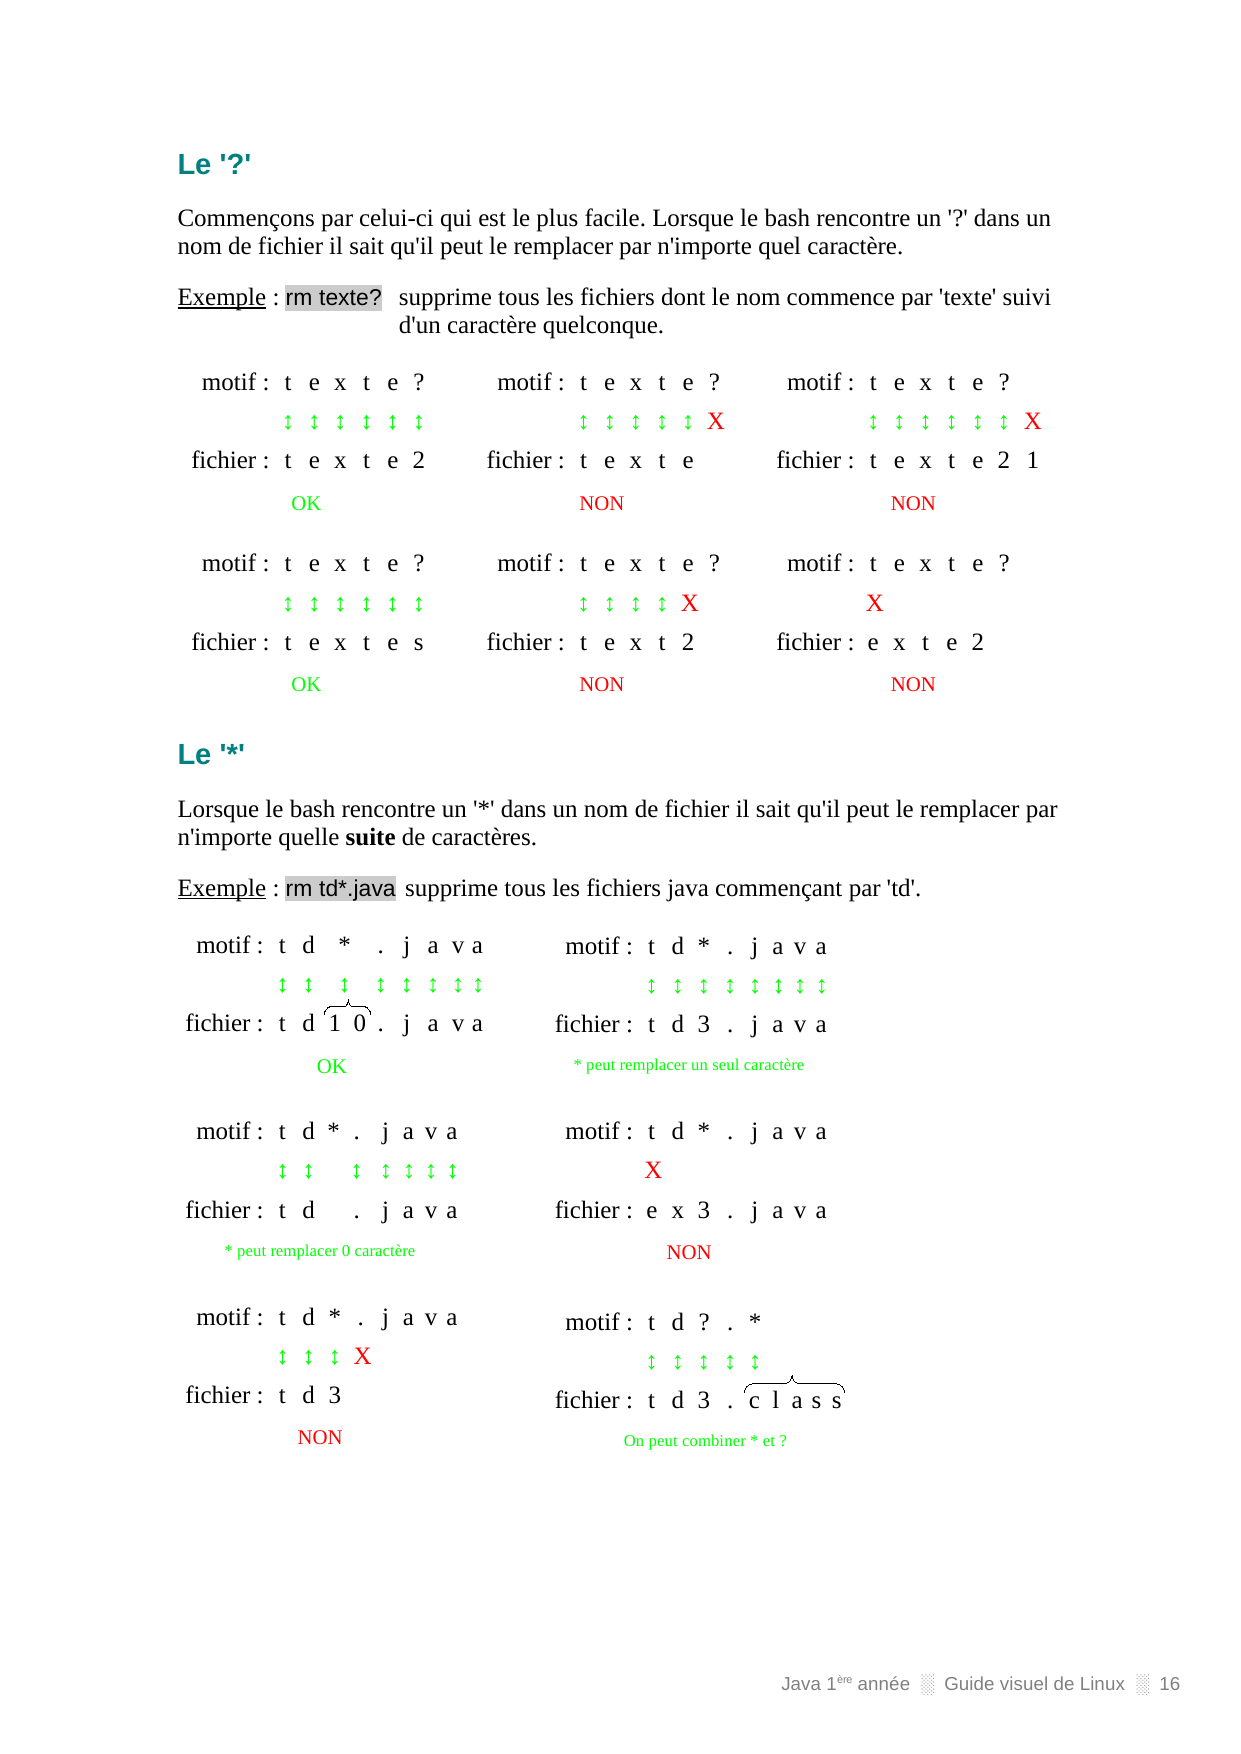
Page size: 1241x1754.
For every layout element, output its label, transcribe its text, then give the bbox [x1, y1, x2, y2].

table_cell a [766, 1190, 788, 1229]
table_cell ↕ [321, 965, 367, 1004]
table_cell v [446, 1004, 466, 1043]
table_cell e [965, 441, 991, 480]
table_header e [965, 363, 991, 402]
table_header * [743, 1303, 846, 1342]
table_cell ↕ [691, 966, 717, 1005]
table_cell ↕ [649, 402, 675, 441]
table_cell [473, 583, 570, 622]
table_header motif : [473, 544, 570, 583]
table_cell d [295, 1004, 321, 1043]
table_cell s [826, 1381, 846, 1420]
table_header [1017, 363, 1048, 402]
table_cell ↕ [570, 583, 596, 622]
table_cell ↕ [596, 402, 622, 441]
table_cell . [339, 1190, 374, 1229]
table_header v [788, 927, 810, 966]
table_cell ↕ [321, 1336, 347, 1375]
text * peut remplacer un seul caractère [546, 1056, 831, 1074]
table_cell ↕ [912, 402, 938, 441]
text Exemple : rm texte? supprime tous les fichiers dont le nom commence par 'texte' suivi d'un caractère quelconque. [177, 283, 1093, 339]
table_cell ↕ [397, 1151, 419, 1190]
table_header t [938, 363, 964, 402]
table_cell . [717, 1005, 743, 1044]
table_cell ↕ [638, 966, 664, 1005]
table_cell [701, 622, 727, 661]
table_cell [886, 583, 912, 622]
table_cell [1017, 583, 1048, 622]
table_cell t [269, 1004, 295, 1043]
text On peut combiner * et ? [546, 1432, 864, 1450]
table_cell e [596, 622, 622, 661]
table_cell t [570, 441, 596, 480]
table_header motif : [473, 363, 570, 402]
table_cell e [596, 441, 622, 480]
table_cell e [301, 441, 327, 480]
table_cell t [649, 622, 675, 661]
table_cell ↕ [295, 965, 321, 1004]
table_cell fichier : [177, 622, 275, 661]
table_cell d [295, 1190, 321, 1229]
table_cell [348, 1375, 374, 1414]
table_cell a [420, 1004, 446, 1043]
table_header e [596, 544, 622, 583]
text NON [546, 1241, 831, 1264]
table_cell [440, 1336, 462, 1375]
table_cell [177, 965, 269, 1004]
text NON [473, 492, 731, 515]
table_header t [638, 1303, 664, 1342]
table_header t [353, 544, 379, 583]
table_cell x [623, 441, 649, 480]
table_cell [546, 1151, 638, 1190]
table_cell [419, 1375, 440, 1414]
table_cell t [912, 622, 938, 661]
table_cell ↕ [339, 1151, 374, 1190]
table_cell j [743, 1005, 766, 1044]
table_cell ↕ [570, 402, 596, 441]
table_cell fichier : [177, 1190, 269, 1229]
table_cell 2 [675, 622, 701, 661]
table_header * [691, 1112, 717, 1151]
table_cell e [379, 441, 406, 480]
table_cell fichier : [768, 622, 860, 661]
table_header j [743, 927, 766, 966]
text * peut remplacer 0 caractère [177, 1241, 462, 1259]
table_header ? [701, 544, 727, 583]
text Commençons par celui-ci qui est le plus facile. Lorsque le bash rencontre un '?' dans un nom de fichier il sait qu'il peut le remplacer par n'importe quel caractère. [177, 204, 1093, 260]
table_cell ↕ [766, 966, 788, 1005]
table_cell a [810, 1005, 831, 1044]
table_cell fichier : [177, 1375, 269, 1414]
table_cell X [860, 583, 886, 622]
table_cell ↕ [743, 1342, 846, 1381]
table_header a [440, 1112, 462, 1151]
table_cell ↕ [269, 965, 295, 1004]
table_header ? [701, 363, 727, 402]
table_cell ↕ [301, 583, 327, 622]
table_header x [327, 363, 353, 402]
table_cell [743, 1151, 766, 1190]
table_cell ↕ [596, 583, 622, 622]
table_header e [886, 544, 912, 583]
table_header e [379, 544, 406, 583]
table_header j [394, 925, 420, 964]
table_cell s [406, 622, 432, 661]
table_cell ↕ [420, 965, 446, 1004]
table_header t [275, 544, 301, 583]
table_cell v [419, 1190, 440, 1229]
table_cell s [806, 1384, 826, 1420]
text NON [768, 673, 1058, 696]
table_cell [1017, 622, 1048, 661]
table_cell [546, 1342, 638, 1381]
table_cell . [368, 1004, 393, 1043]
table_cell [419, 1336, 440, 1375]
table_header . [717, 927, 743, 966]
table_header v [788, 1112, 810, 1151]
table_cell ↕ [419, 1151, 440, 1190]
table_header e [301, 363, 327, 402]
table_header x [327, 544, 353, 583]
table_header t [938, 544, 964, 583]
table_header d [295, 1297, 321, 1336]
table_cell [665, 1151, 691, 1190]
table_cell j [394, 1004, 420, 1043]
table_header a [397, 1112, 419, 1151]
table_cell c [743, 1381, 765, 1420]
table_header a [810, 1112, 831, 1151]
table_cell fichier : [177, 1004, 269, 1043]
table_header x [623, 363, 649, 402]
table_cell [374, 1375, 397, 1414]
table_header d [295, 925, 321, 964]
table_cell ↕ [623, 402, 649, 441]
table_cell ↕ [810, 966, 831, 1005]
table_header a [766, 927, 788, 966]
table_header a [397, 1297, 419, 1336]
table_cell [691, 1151, 717, 1190]
table_cell ↕ [374, 1151, 397, 1190]
table_header a [766, 1112, 788, 1151]
subtitle Le '?' [177, 148, 1093, 180]
table_cell [473, 402, 570, 441]
table_cell ↕ [406, 402, 432, 441]
table_cell [177, 1151, 269, 1190]
table_cell [788, 1151, 810, 1190]
table_header ? [991, 363, 1017, 402]
table_header motif : [546, 927, 638, 966]
table_cell [177, 402, 275, 441]
table_cell ↕ [466, 965, 486, 1004]
table_cell t [649, 441, 675, 480]
table_cell t [275, 622, 301, 661]
table_cell l [765, 1384, 786, 1420]
table_cell fichier : [177, 441, 275, 480]
table_header t [570, 544, 596, 583]
table_header a [440, 1297, 462, 1336]
table_cell 3 [691, 1381, 717, 1420]
table_cell ↕ [368, 965, 393, 1004]
table_cell ↕ [991, 402, 1017, 441]
table_cell [374, 1336, 397, 1375]
table_cell ↕ [353, 583, 379, 622]
table_header . [348, 1297, 374, 1336]
table_cell ↕ [691, 1342, 717, 1381]
table_cell e [886, 441, 912, 480]
table_header . [368, 925, 393, 964]
table_cell ↕ [788, 966, 810, 1005]
table_header t [860, 544, 886, 583]
table_cell e [638, 1190, 664, 1229]
table_cell j [374, 1190, 397, 1229]
table_cell ↕ [295, 1151, 321, 1190]
table_cell a [440, 1190, 462, 1229]
table_header t [353, 363, 379, 402]
table_header j [743, 1112, 766, 1151]
table_header t [570, 363, 596, 402]
table_header motif : [177, 1297, 269, 1336]
table_cell t [638, 1005, 664, 1044]
table_cell t [353, 622, 379, 661]
table_header v [446, 925, 466, 964]
table_cell [717, 1151, 743, 1190]
table_cell 3 [321, 1375, 347, 1414]
table_cell x [327, 622, 353, 661]
table_header a [420, 925, 446, 964]
table_cell . [717, 1190, 743, 1229]
table_cell [810, 1151, 831, 1190]
table_cell 2 [965, 622, 991, 661]
table_cell 2 [406, 441, 432, 480]
table_cell fichier : [473, 622, 570, 661]
table_header e [965, 544, 991, 583]
text NON [473, 673, 731, 696]
table_cell [321, 1190, 339, 1229]
table_header motif : [177, 544, 275, 583]
table_cell t [638, 1381, 664, 1420]
table_cell fichier : [546, 1381, 638, 1420]
table_header t [269, 1112, 295, 1151]
table_header t [860, 363, 886, 402]
table_cell ↕ [638, 1342, 664, 1381]
table_cell a [786, 1381, 806, 1420]
table_cell ↕ [327, 402, 353, 441]
table_cell x [912, 441, 938, 480]
table_cell ↕ [301, 402, 327, 441]
table_cell t [275, 441, 301, 480]
table_header x [623, 544, 649, 583]
table_header a [810, 927, 831, 966]
table_cell fichier : [768, 441, 860, 480]
table_header x [912, 544, 938, 583]
table_header ? [991, 544, 1017, 583]
table_cell [912, 583, 938, 622]
subtitle Le '*' [177, 738, 1093, 771]
table_cell ↕ [717, 1342, 743, 1381]
table_cell t [860, 441, 886, 480]
table_cell [701, 441, 727, 480]
table_header t [275, 363, 301, 402]
table_cell 0 [348, 1004, 367, 1043]
table_header e [301, 544, 327, 583]
table_cell fichier : [473, 441, 570, 480]
table_header t [649, 363, 675, 402]
table_header e [886, 363, 912, 402]
table_cell ↕ [665, 966, 691, 1005]
table_cell ↕ [406, 583, 432, 622]
table_cell ↕ [269, 1336, 295, 1375]
table_cell ↕ [295, 1336, 321, 1375]
table_header t [638, 927, 664, 966]
text OK [177, 673, 435, 696]
table_cell . [717, 1381, 743, 1420]
table_cell ↕ [860, 402, 886, 441]
table_cell X [348, 1336, 374, 1375]
table_cell t [570, 622, 596, 661]
table_header . [717, 1303, 743, 1342]
table_header d [665, 927, 691, 966]
table_cell [965, 583, 991, 622]
table_cell d [665, 1381, 691, 1420]
table_cell fichier : [546, 1005, 638, 1044]
table_header * [691, 927, 717, 966]
table_header e [675, 544, 701, 583]
table_header ? [406, 544, 432, 583]
table_header d [665, 1303, 691, 1342]
table_header motif : [177, 925, 269, 964]
table_header t [649, 544, 675, 583]
table_cell e [938, 622, 964, 661]
table_header motif : [546, 1303, 638, 1342]
table_cell ↕ [327, 583, 353, 622]
table_cell t [353, 441, 379, 480]
table_cell e [860, 622, 886, 661]
table_cell ↕ [675, 402, 701, 441]
table_header * [321, 1297, 347, 1336]
table_header t [269, 925, 295, 964]
table_cell ↕ [379, 583, 406, 622]
table_cell x [327, 441, 353, 480]
table_cell ↕ [275, 583, 301, 622]
table_header v [419, 1297, 440, 1336]
table_cell a [466, 1004, 486, 1043]
table_cell ↕ [665, 1342, 691, 1381]
table_header d [295, 1112, 321, 1151]
table_cell X [701, 402, 727, 441]
table_header e [379, 363, 406, 402]
table_header . [339, 1112, 374, 1151]
table_cell [991, 622, 1017, 661]
table_cell X [1017, 402, 1048, 441]
table_cell [397, 1336, 419, 1375]
table_cell e [675, 441, 701, 480]
table_cell ↕ [623, 583, 649, 622]
table_cell x [886, 622, 912, 661]
table_cell [768, 402, 860, 441]
table_cell v [788, 1190, 810, 1229]
table_cell 1 [321, 1004, 347, 1043]
table_cell ↕ [269, 1151, 295, 1190]
table_header t [269, 1297, 295, 1336]
table_cell ↕ [446, 965, 466, 1004]
table_header ? [691, 1303, 717, 1342]
text Lorsque le bash rencontre un '*' dans un nom de fichier il sait qu'il peut le remplacer par n'importe quelle suite de caractères. [177, 795, 1093, 851]
table_cell ↕ [649, 583, 675, 622]
table_header e [675, 363, 701, 402]
table_header j [374, 1112, 397, 1151]
table_cell 3 [691, 1005, 717, 1044]
table_header . [717, 1112, 743, 1151]
table_header motif : [768, 544, 860, 583]
table_cell [701, 583, 727, 622]
table_header [1017, 544, 1048, 583]
table_header motif : [177, 363, 275, 402]
table_cell [177, 583, 275, 622]
table_cell ↕ [394, 965, 420, 1004]
table_cell [938, 583, 964, 622]
table_cell X [638, 1151, 664, 1190]
table_cell [397, 1375, 419, 1414]
table_cell 2 [991, 441, 1017, 480]
table_cell ↕ [353, 402, 379, 441]
table_header motif : [546, 1112, 638, 1151]
table_cell e [301, 622, 327, 661]
table_header motif : [768, 363, 860, 402]
table_cell t [269, 1375, 295, 1414]
table_cell fichier : [546, 1190, 638, 1229]
text NON [177, 1426, 462, 1449]
text OK [177, 492, 435, 515]
table_cell ↕ [275, 402, 301, 441]
table_cell d [295, 1375, 321, 1414]
table_header x [912, 363, 938, 402]
table_header a [466, 925, 486, 964]
table_header j [374, 1297, 397, 1336]
table_cell a [810, 1190, 831, 1229]
table_cell ↕ [379, 402, 406, 441]
text NON [768, 492, 1058, 515]
table_header v [419, 1112, 440, 1151]
table_cell v [788, 1005, 810, 1044]
table_header motif : [177, 1112, 269, 1151]
table_cell ↕ [717, 966, 743, 1005]
table_header ? [406, 363, 432, 402]
table_cell t [269, 1190, 295, 1229]
table_cell t [938, 441, 964, 480]
table_cell j [743, 1190, 766, 1229]
table_cell a [766, 1005, 788, 1044]
table_cell [766, 1151, 788, 1190]
table_cell 3 [691, 1190, 717, 1229]
table_cell [321, 1151, 339, 1190]
table_cell X [675, 583, 701, 622]
table_cell ↕ [886, 402, 912, 441]
table_cell ↕ [743, 966, 766, 1005]
table_cell 1 [1017, 441, 1048, 480]
table_cell a [397, 1190, 419, 1229]
text Exemple : rm td*.java supprime tous les fichiers java commençant par 'td'. [177, 874, 1093, 902]
table_cell x [665, 1190, 691, 1229]
table_header d [665, 1112, 691, 1151]
table_cell [768, 583, 860, 622]
table_cell ↕ [440, 1151, 462, 1190]
table_cell e [379, 622, 406, 661]
table_cell ↕ [938, 402, 964, 441]
table_cell [440, 1375, 462, 1414]
table_header * [321, 925, 367, 964]
table_cell [177, 1336, 269, 1375]
table_cell ↕ [965, 402, 991, 441]
table_cell d [665, 1005, 691, 1044]
table_header t [638, 1112, 664, 1151]
table_header e [596, 363, 622, 402]
table_header * [321, 1112, 339, 1151]
text OK [177, 1055, 486, 1078]
table_cell [546, 966, 638, 1005]
table_cell [991, 583, 1017, 622]
table_cell x [623, 622, 649, 661]
